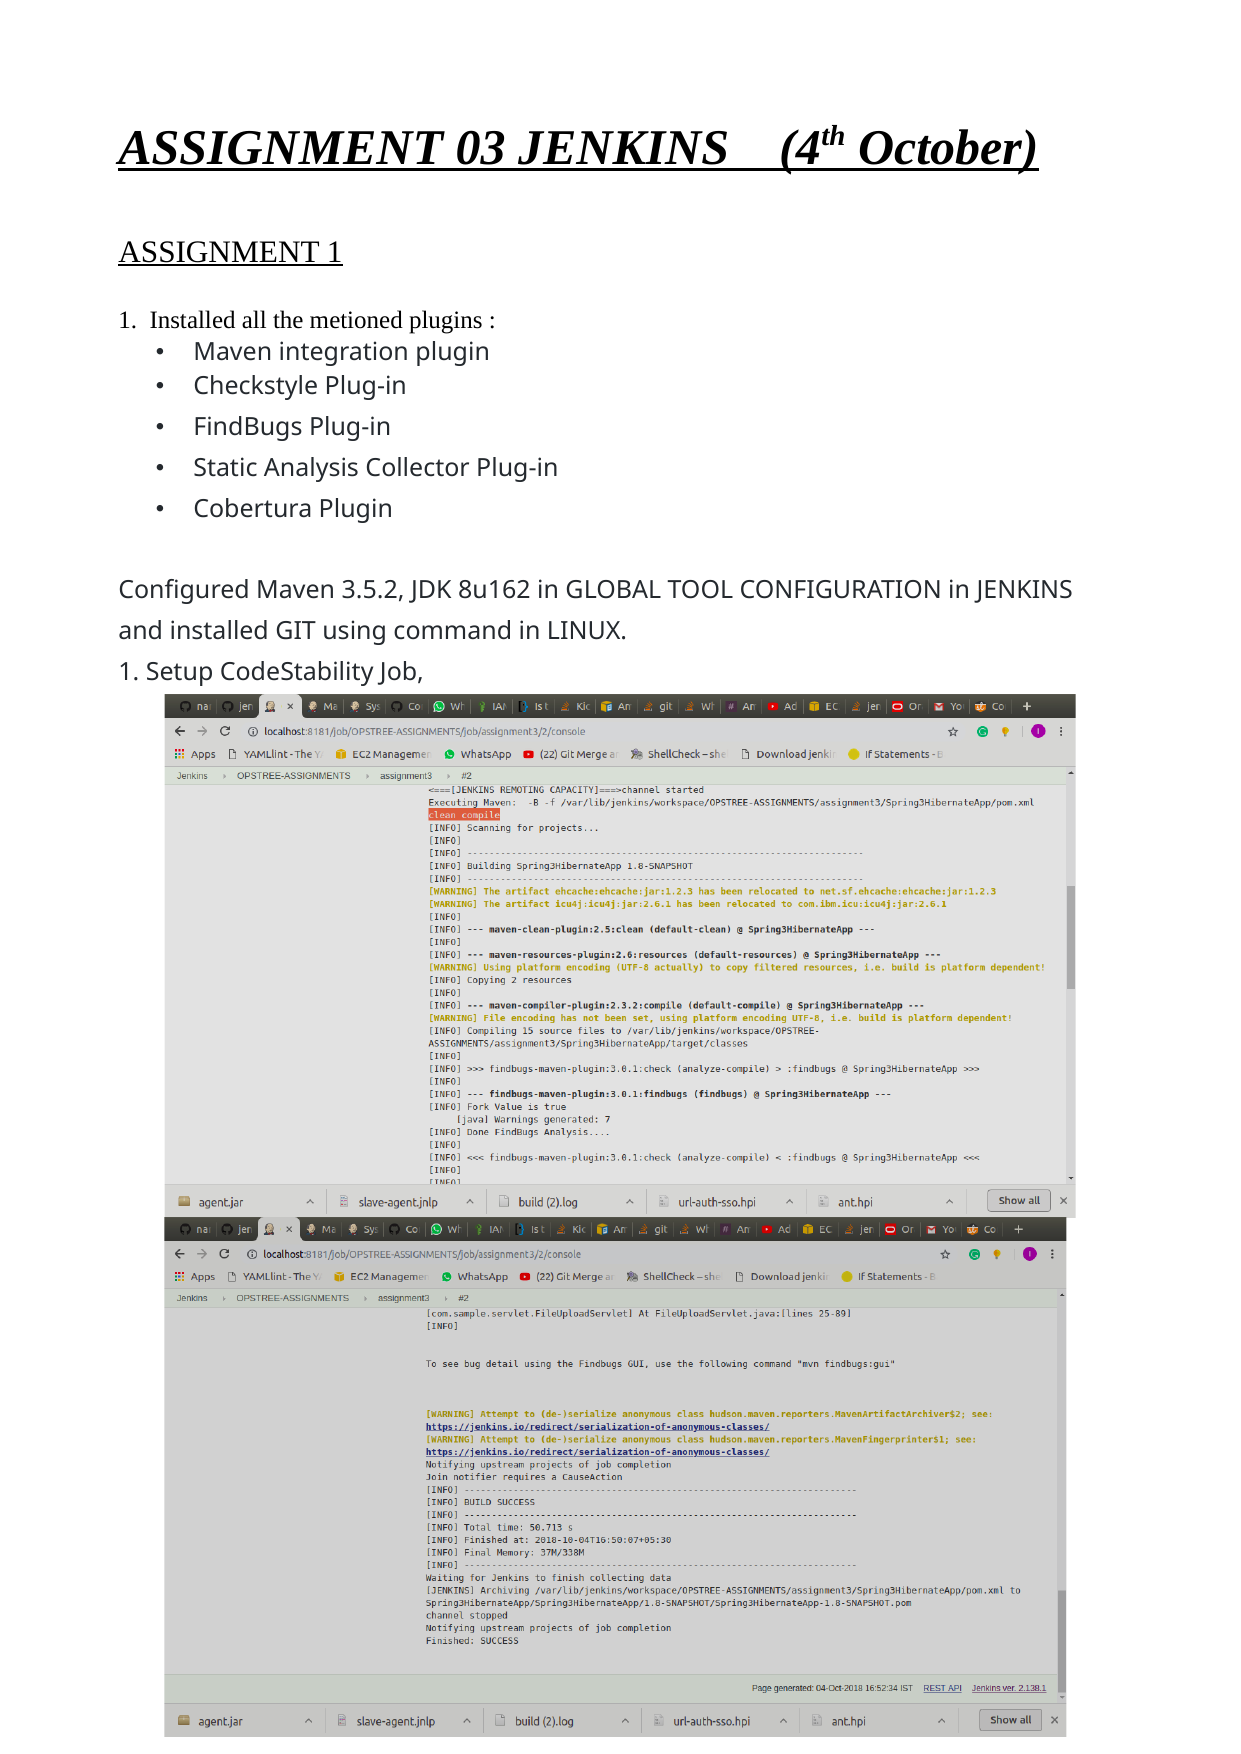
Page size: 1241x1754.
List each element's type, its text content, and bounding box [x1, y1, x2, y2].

list Checkstyle Plug-in [156, 368, 1122, 402]
text Configured Maven 3.5.2, JDK 8u162 in GLOBAL TOOL CONFIGURATION in JENKINS and installed GIT using command in LINUX. [118, 572, 1122, 647]
text 1. Setup CodeStability Job, [118, 654, 1122, 688]
list Maven integration plugin [156, 334, 1122, 368]
text ASSIGNMENT 03 JENKINS (4th October) [118, 118, 1122, 176]
list Static Analysis Collector Plug-in [156, 449, 1122, 483]
text ASSIGNMENT 1 [118, 233, 1122, 269]
picture [164, 694, 1076, 1737]
text 1. Installed all the metioned plugins : [118, 305, 1122, 334]
list FindBugs Plug-in [156, 409, 1122, 443]
list Cobertura Plugin [156, 490, 1122, 524]
